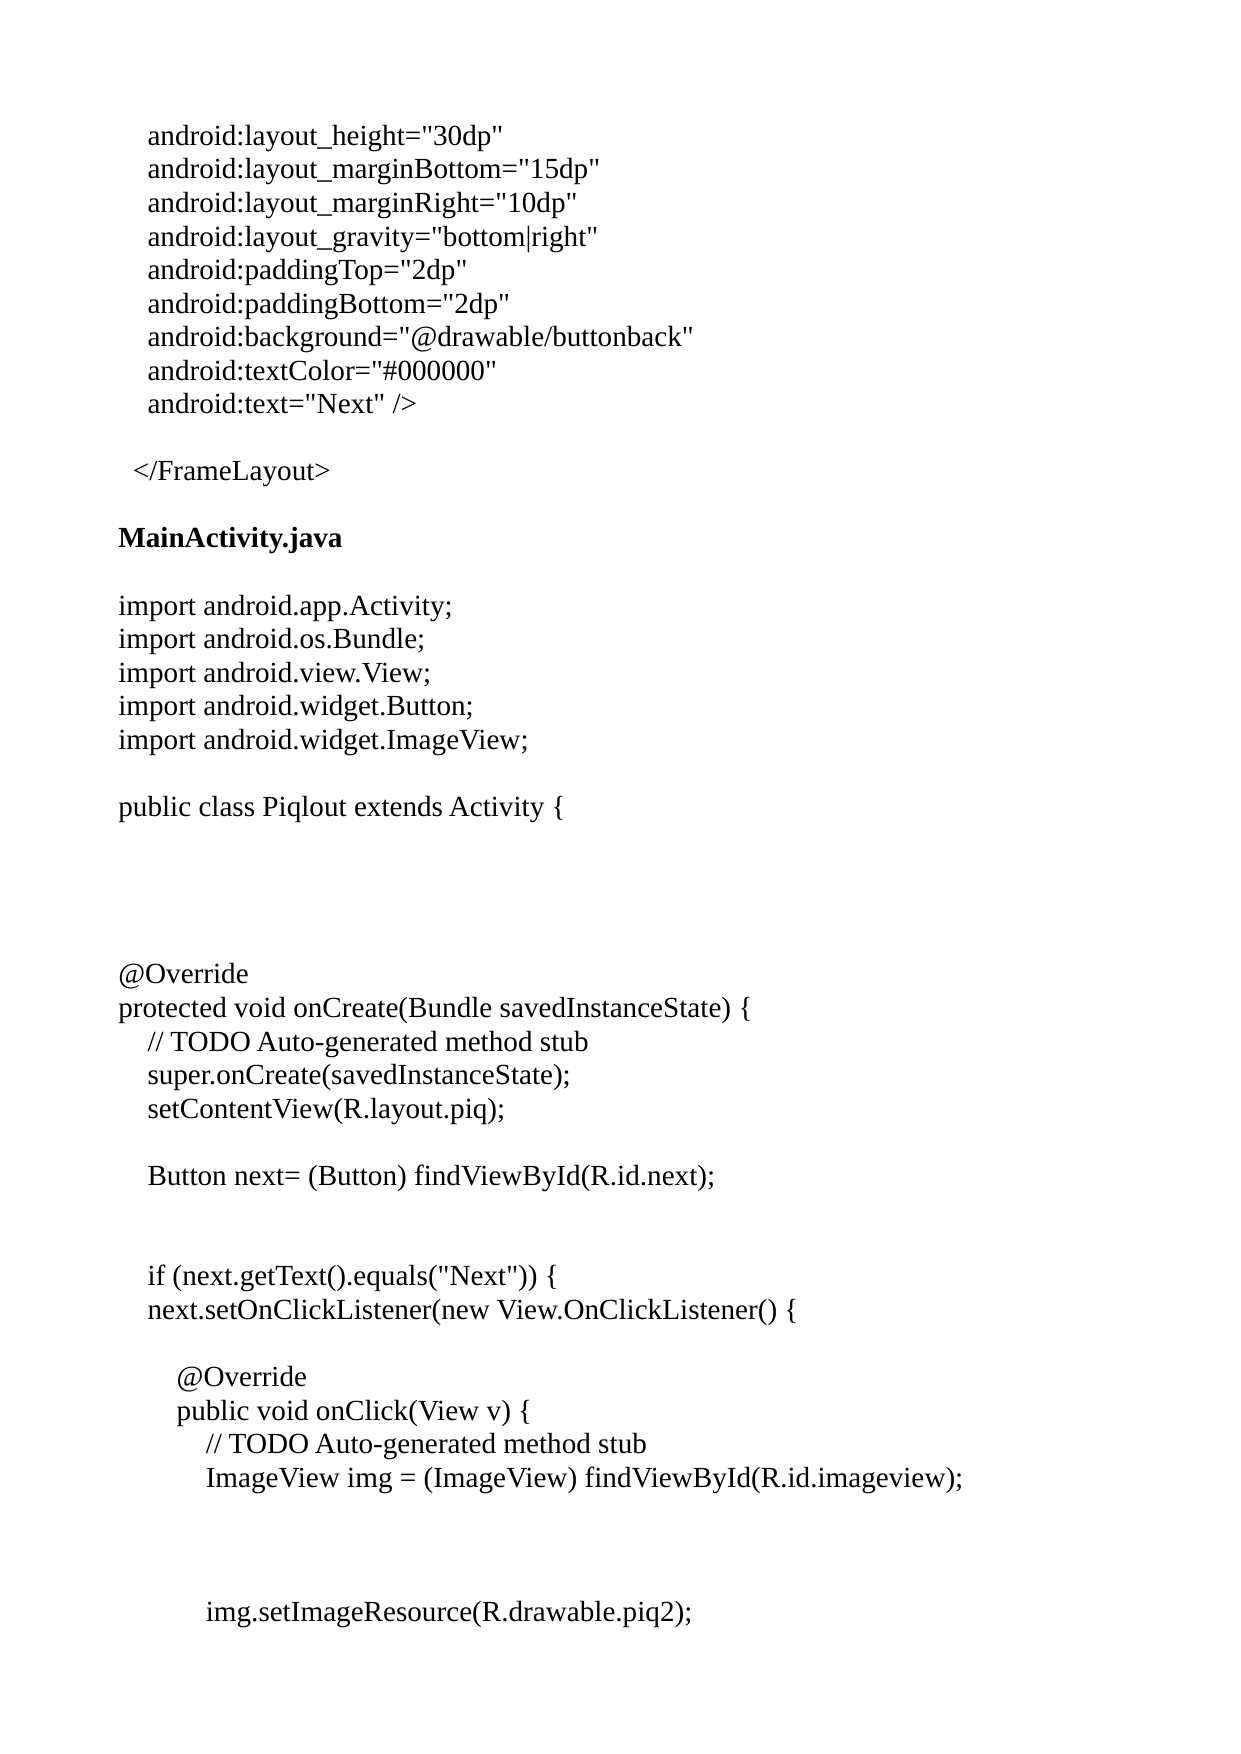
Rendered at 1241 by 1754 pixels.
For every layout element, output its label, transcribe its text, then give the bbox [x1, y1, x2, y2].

text android:background="@drawable/buttonback" [118, 319, 1122, 353]
text super.onCreate(savedInstanceState); [118, 1057, 1122, 1091]
text setContentView(R.layout.piq); [118, 1091, 1122, 1124]
text @Override [118, 1359, 1122, 1393]
text img.setImageResource(R.drawable.piq2); [118, 1594, 1122, 1627]
text import android.view.View; [118, 655, 1122, 688]
text Button next= (Button) findViewById(R.id.next); [118, 1158, 1122, 1191]
text android:paddingTop="2dp" [118, 252, 1122, 286]
text protected void onCreate(Bundle savedInstanceState) { [118, 990, 1122, 1024]
text import android.widget.Button; [118, 688, 1122, 722]
text android:layout_height="30dp" [118, 118, 1122, 152]
text android:paddingBottom="2dp" [118, 286, 1122, 319]
text import android.app.Activity; [118, 588, 1122, 621]
text ImageView img = (ImageView) findViewById(R.id.imageview); [118, 1460, 1122, 1493]
text // TODO Auto-generated method stub [118, 1024, 1122, 1057]
text @Override [118, 957, 1122, 990]
text android:layout_gravity="bottom|right" [118, 219, 1122, 252]
text public class Piqlout extends Activity { [118, 789, 1122, 822]
text // TODO Auto-generated method stub [118, 1426, 1122, 1460]
text android:layout_marginBottom="15dp" [118, 152, 1122, 185]
text android:layout_marginRight="10dp" [118, 185, 1122, 219]
text public void onClick(View v) { [118, 1393, 1122, 1426]
text </FrameLayout> [118, 453, 1122, 487]
text import android.os.Bundle; [118, 621, 1122, 655]
text import android.widget.ImageView; [118, 722, 1122, 755]
text android:text="Next" /> [118, 386, 1122, 420]
text next.setOnClickListener(new View.OnClickListener() { [118, 1292, 1122, 1326]
text MainActivity.java [118, 521, 1122, 554]
text android:textColor="#000000" [118, 353, 1122, 386]
text if (next.getText().equals("Next")) { [118, 1258, 1122, 1292]
